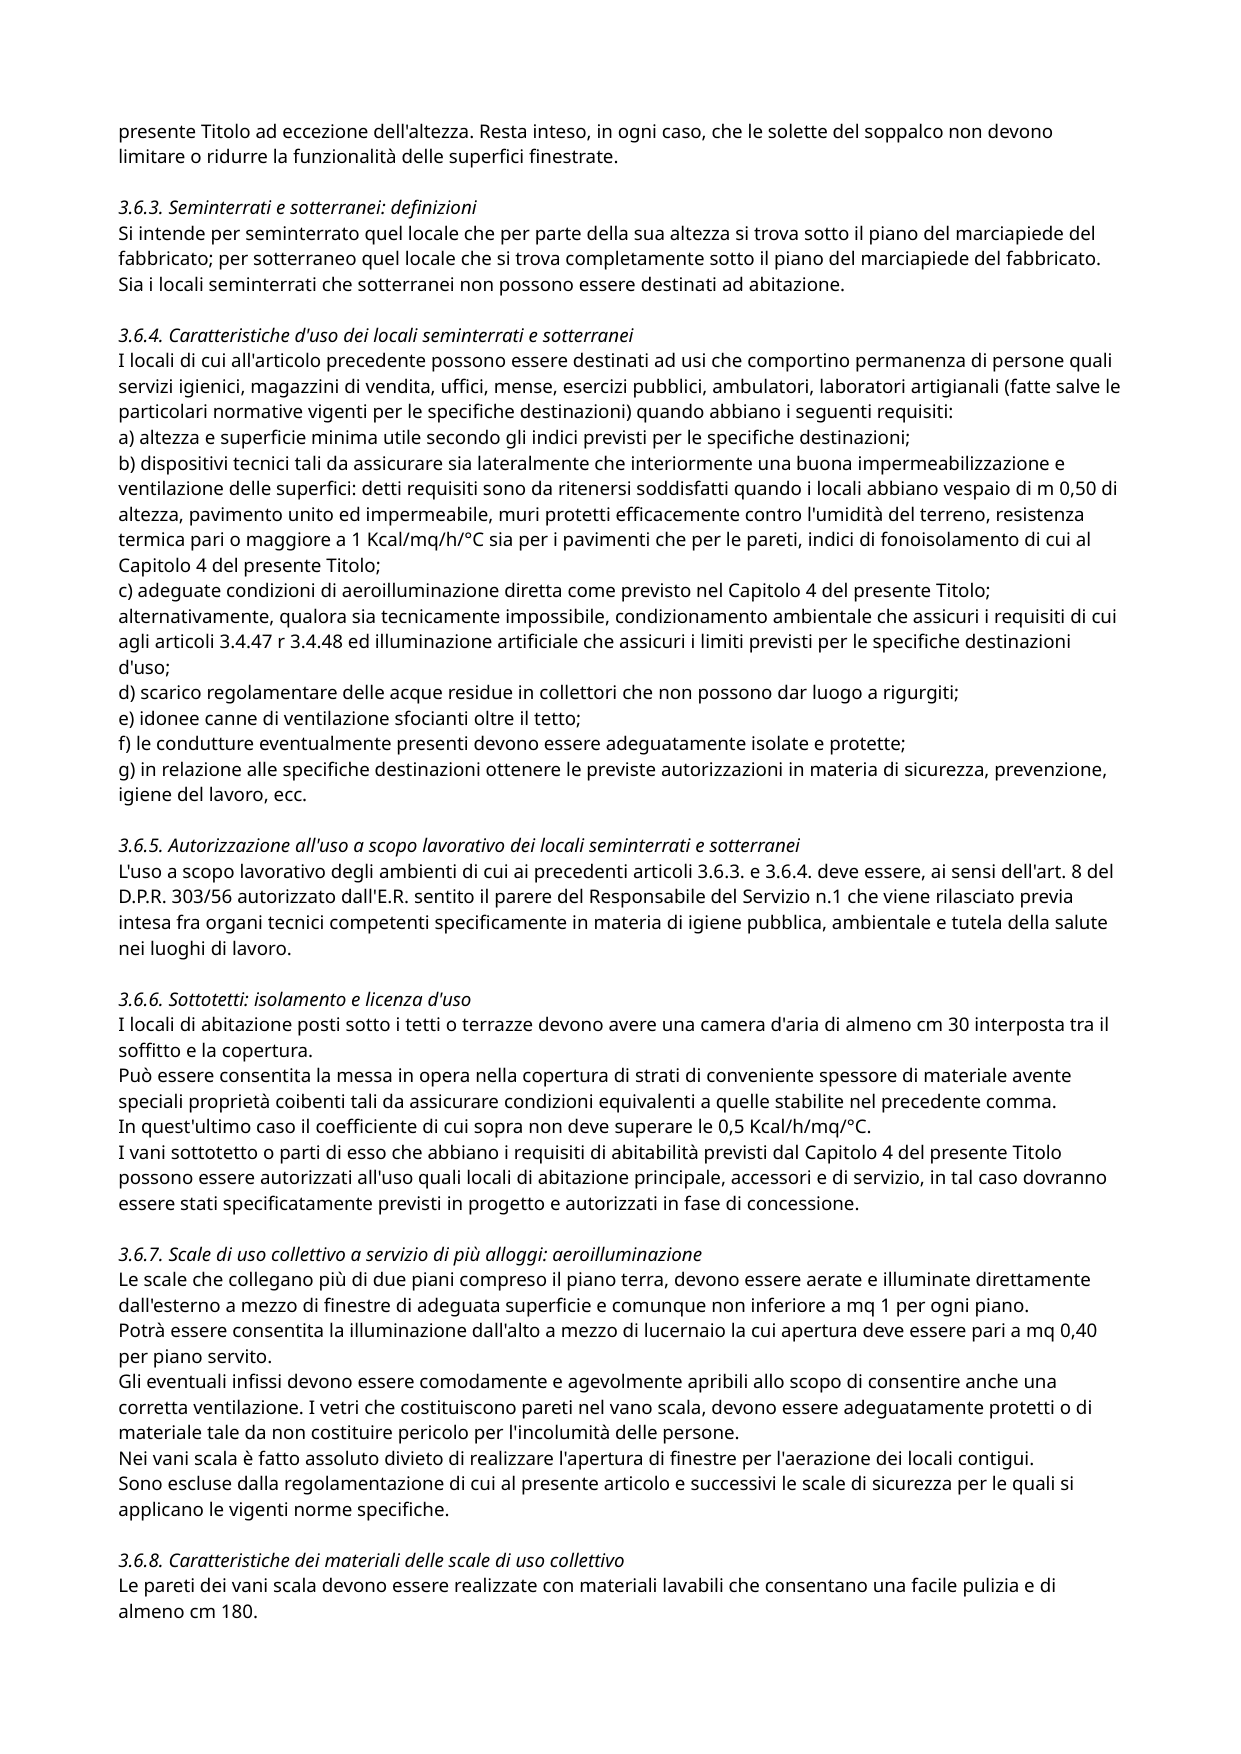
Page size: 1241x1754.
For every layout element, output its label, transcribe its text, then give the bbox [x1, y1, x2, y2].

text Potrà essere consentita la illuminazione dall'alto a mezzo di lucernaio la cui apertura deve essere pari a mq 0,40 per piano servito. [118, 1318, 1122, 1369]
text Le pareti dei vani scala devono essere realizzate con materiali lavabili che consentano una facile pulizia e di almeno cm 180. [118, 1573, 1122, 1624]
text In quest'ultimo caso il coefficiente di cui sopra non deve superare le 0,5 Kcal/h/mq/°C. [118, 1113, 1122, 1139]
text 3.6.7. Scale di uso collettivo a servizio di più alloggi: aeroilluminazione [118, 1241, 1122, 1267]
text I vani sottotetto o parti di esso che abbiano i requisiti di abitabilità previsti dal Capitolo 4 del presente Titolo possono essere autorizzati all'uso quali locali di abitazione principale, accessori e di servizio, in tal caso dovranno essere stati specificatamente previsti in progetto e autorizzati in fase di concessione. [118, 1139, 1122, 1216]
text presente Titolo ad eccezione dell'altezza. Resta inteso, in ogni caso, che le solette del soppalco non devono limitare o ridurre la funzionalità delle superfici finestrate. [118, 118, 1122, 169]
text c) adeguate condizioni di aeroilluminazione diretta come previsto nel Capitolo 4 del presente Titolo; alternativamente, qualora sia tecnicamente impossibile, condizionamento ambientale che assicuri i requisiti di cui agli articoli 3.4.47 r 3.4.48 ed illuminazione artificiale che assicuri i limiti previsti per le specifiche destinazioni d'uso; [118, 577, 1122, 679]
text Gli eventuali infissi devono essere comodamente e agevolmente apribili allo scopo di consentire anche una corretta ventilazione. I vetri che costituiscono pareti nel vano scala, devono essere adeguatamente protetti o di materiale tale da non costituire pericolo per l'incolumità delle persone. [118, 1369, 1122, 1445]
text f) le condutture eventualmente presenti devono essere adeguatamente isolate e protette; [118, 731, 1122, 756]
text g) in relazione alle specifiche destinazioni ottenere le previste autorizzazioni in materia di sicurezza, prevenzione, igiene del lavoro, ecc. [118, 756, 1122, 807]
text 3.6.4. Caratteristiche d'uso dei locali seminterrati e sotterranei [118, 322, 1122, 348]
text 3.6.8. Caratteristiche dei materiali delle scale di uso collettivo [118, 1547, 1122, 1573]
text Sia i locali seminterrati che sotterranei non possono essere destinati ad abitazione. [118, 271, 1122, 297]
text Si intende per seminterrato quel locale che per parte della sua altezza si trova sotto il piano del marciapiede del fabbricato; per sotterraneo quel locale che si trova completamente sotto il piano del marciapiede del fabbricato. [118, 220, 1122, 271]
text I locali di abitazione posti sotto i tetti o terrazze devono avere una camera d'aria di almeno cm 30 interposta tra il soffitto e la copertura. [118, 1011, 1122, 1062]
text b) dispositivi tecnici tali da assicurare sia lateralmente che interiormente una buona impermeabilizzazione e ventilazione delle superfici: detti requisiti sono da ritenersi soddisfatti quando i locali abbiano vespaio di m 0,50 di altezza, pavimento unito ed impermeabile, muri protetti efficacemente contro l'umidità del terreno, resistenza termica pari o maggiore a 1 Kcal/mq/h/°C sia per i pavimenti che per le pareti, indici di fonoisolamento di cui al Capitolo 4 del presente Titolo; [118, 450, 1122, 577]
text a) altezza e superficie minima utile secondo gli indici previsti per le specifiche destinazioni; [118, 424, 1122, 450]
text e) idonee canne di ventilazione sfocianti oltre il tetto; [118, 705, 1122, 731]
text I locali di cui all'articolo precedente possono essere destinati ad usi che comportino permanenza di persone quali servizi igienici, magazzini di vendita, uffici, mense, esercizi pubblici, ambulatori, laboratori artigianali (fatte salve le particolari normative vigenti per le specifiche destinazioni) quando abbiano i seguenti requisiti: [118, 348, 1122, 424]
text 3.6.6. Sottotetti: isolamento e licenza d'uso [118, 986, 1122, 1011]
text L'uso a scopo lavorativo degli ambienti di cui ai precedenti articoli 3.6.3. e 3.6.4. deve essere, ai sensi dell'art. 8 del D.P.R. 303/56 autorizzato dall'E.R. sentito il parere del Responsabile del Servizio n.1 che viene rilasciato previa intesa fra organi tecnici competenti specificamente in materia di igiene pubblica, ambientale e tutela della salute nei luoghi di lavoro. [118, 858, 1122, 960]
text 3.6.3. Seminterrati e sotterranei: definizioni [118, 195, 1122, 220]
text d) scarico regolamentare delle acque residue in collettori che non possono dar luogo a rigurgiti; [118, 679, 1122, 705]
text Le scale che collegano più di due piani compreso il piano terra, devono essere aerate e illuminate direttamente dall'esterno a mezzo di finestre di adeguata superficie e comunque non inferiore a mq 1 per ogni piano. [118, 1267, 1122, 1318]
text Nei vani scala è fatto assoluto divieto di realizzare l'apertura di finestre per l'aerazione dei locali contigui. [118, 1445, 1122, 1471]
text 3.6.5. Autorizzazione all'uso a scopo lavorativo dei locali seminterrati e sotterranei [118, 833, 1122, 858]
text Può essere consentita la messa in opera nella copertura di strati di conveniente spessore di materiale avente speciali proprietà coibenti tali da assicurare condizioni equivalenti a quelle stabilite nel precedente comma. [118, 1062, 1122, 1113]
text Sono escluse dalla regolamentazione di cui al presente articolo e successivi le scale di sicurezza per le quali si applicano le vigenti norme specifiche. [118, 1471, 1122, 1522]
